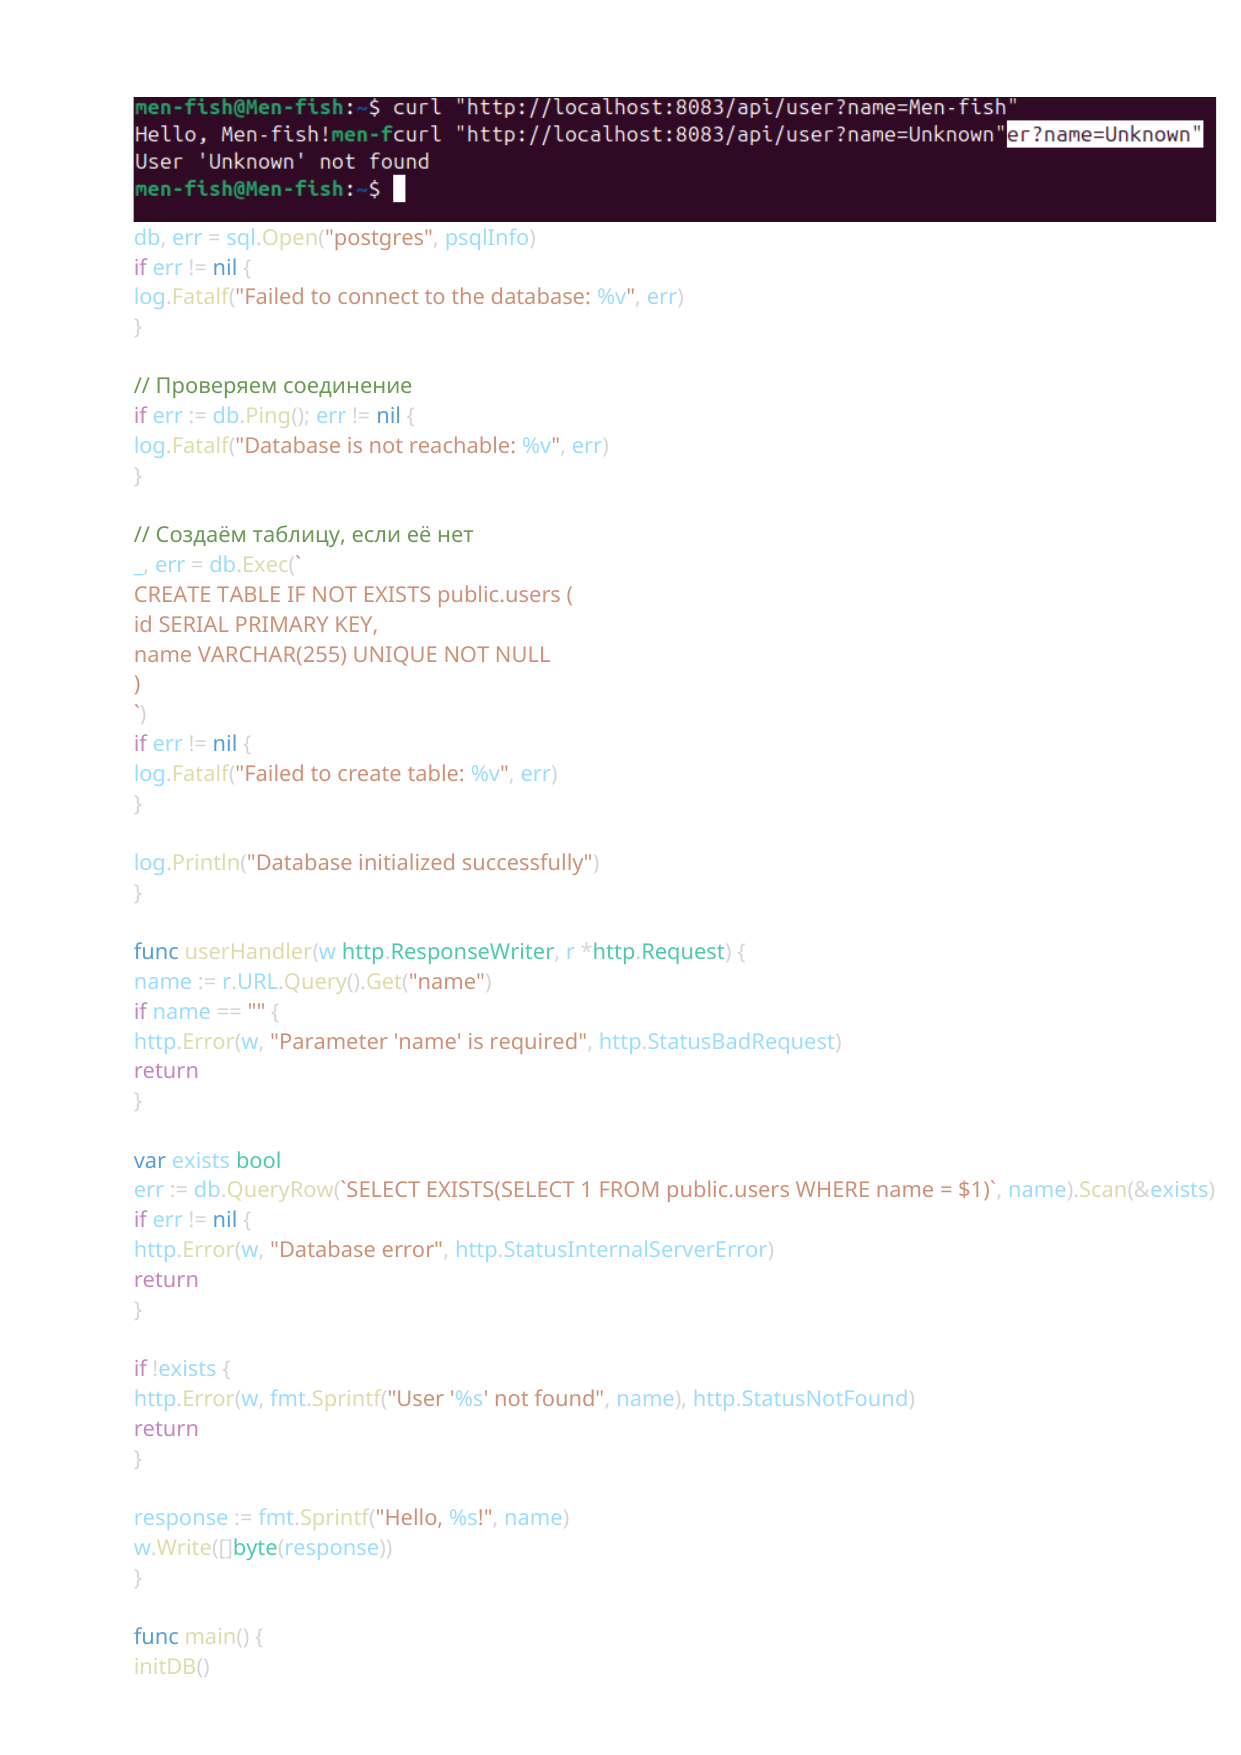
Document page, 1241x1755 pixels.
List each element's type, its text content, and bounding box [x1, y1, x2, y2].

text } [133, 1294, 1216, 1323]
text // Создаём таблицу, если её нет [133, 519, 1216, 549]
text ) [133, 668, 1216, 698]
text log.Fatalf("Database is not reachable: %v", err) [133, 430, 1216, 460]
text if !exists { [133, 1353, 1216, 1383]
text id SERIAL PRIMARY KEY, [133, 609, 1216, 638]
text name := r.URL.Query().Get("name") [133, 966, 1216, 996]
text `) [133, 698, 1216, 728]
text func main() { [133, 1621, 1216, 1651]
picture [133, 97, 1217, 222]
text return [133, 1413, 1216, 1442]
text } [133, 877, 1216, 907]
text var exists bool [133, 1145, 1216, 1174]
text return [133, 1264, 1216, 1294]
text } [133, 1085, 1216, 1115]
text if err := db.Ping(); err != nil { [133, 400, 1216, 430]
text func userHandler(w http.ResponseWriter, r *http.Request) { [133, 936, 1216, 966]
text return [133, 1055, 1216, 1085]
text CREATE TABLE IF NOT EXISTS public.users ( [133, 579, 1216, 609]
text log.Println("Database initialized successfully") [133, 847, 1216, 877]
text log.Fatalf("Failed to connect to the database: %v", err) [133, 281, 1216, 311]
text http.Error(w, "Database error", http.StatusInternalServerError) [133, 1234, 1216, 1264]
text if err != nil { [133, 728, 1216, 758]
text } [133, 1442, 1216, 1472]
text } [133, 311, 1216, 341]
text } [133, 1562, 1216, 1591]
text if err != nil { [133, 251, 1216, 281]
text http.Error(w, "Parameter 'name' is required", http.StatusBadRequest) [133, 1026, 1216, 1055]
text w.Write([]byte(response)) [133, 1532, 1216, 1562]
text if err != nil { [133, 1204, 1216, 1234]
text http.Error(w, fmt.Sprintf("User '%s' not found", name), http.StatusNotFound) [133, 1383, 1216, 1413]
text response := fmt.Sprintf("Hello, %s!", name) [133, 1502, 1216, 1532]
text err := db.QueryRow(`SELECT EXISTS(SELECT 1 FROM public.users WHERE name = $1)`, name).Scan(&exists) [133, 1174, 1216, 1204]
text db, err = sql.Open("postgres", psqlInfo) [133, 222, 1216, 251]
text initDB() [133, 1651, 1216, 1681]
text _, err = db.Exec(` [133, 549, 1216, 579]
text } [133, 460, 1216, 490]
text if name == "" { [133, 996, 1216, 1026]
text // Проверяем соединение [133, 371, 1216, 400]
text } [133, 787, 1216, 817]
text name VARCHAR(255) UNIQUE NOT NULL [133, 638, 1216, 668]
text log.Fatalf("Failed to create table: %v", err) [133, 758, 1216, 787]
